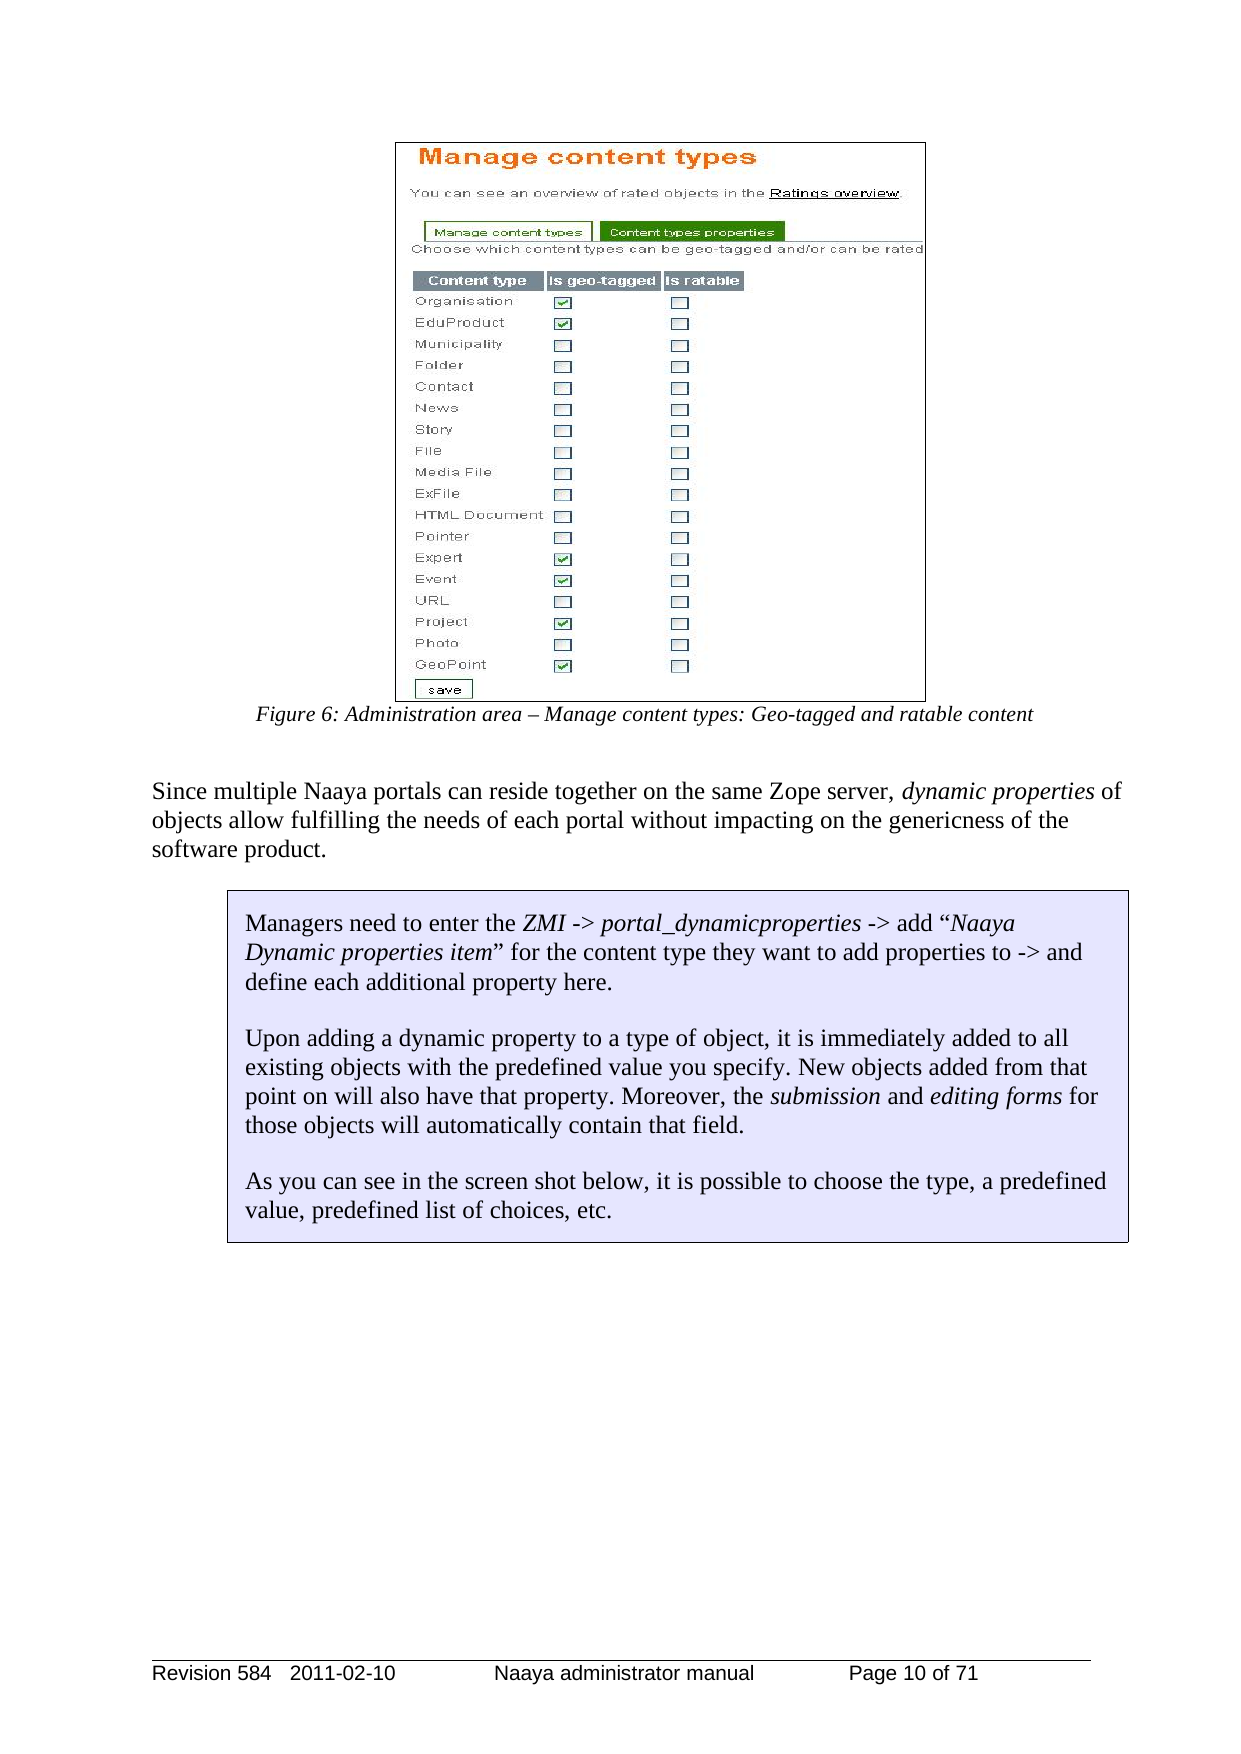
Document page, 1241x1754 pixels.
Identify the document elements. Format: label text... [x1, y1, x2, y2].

text As you can see in the screen shot below, it is possible to choose the type, a predefined value, predefined list of choices, etc. [228, 1147, 1128, 1242]
text Managers need to enter the ZMI -> portal_dynamicproperties -> add “Naaya Dynamic properties item” for the content type they want to add properties to -> and define each additional property here. [228, 891, 1128, 995]
text Figure 6: Administration area – Manage content types: Geo-tagged and ratable content [253, 140, 1038, 727]
text Upon adding a dynamic property to a type of object, it is immediately added to all existing objects with the predefined value you specify. New objects added from that point on will also have that property. Moreover, the submission and editing forms for those objects will automatically contain that field. [228, 1004, 1128, 1139]
text Since multiple Naaya portals can reside together on the same Zope server, dynamic properties of objects allow fulfilling the needs of each portal without impacting on the genericness of the software product. [152, 776, 1128, 863]
picture [397, 145, 923, 699]
